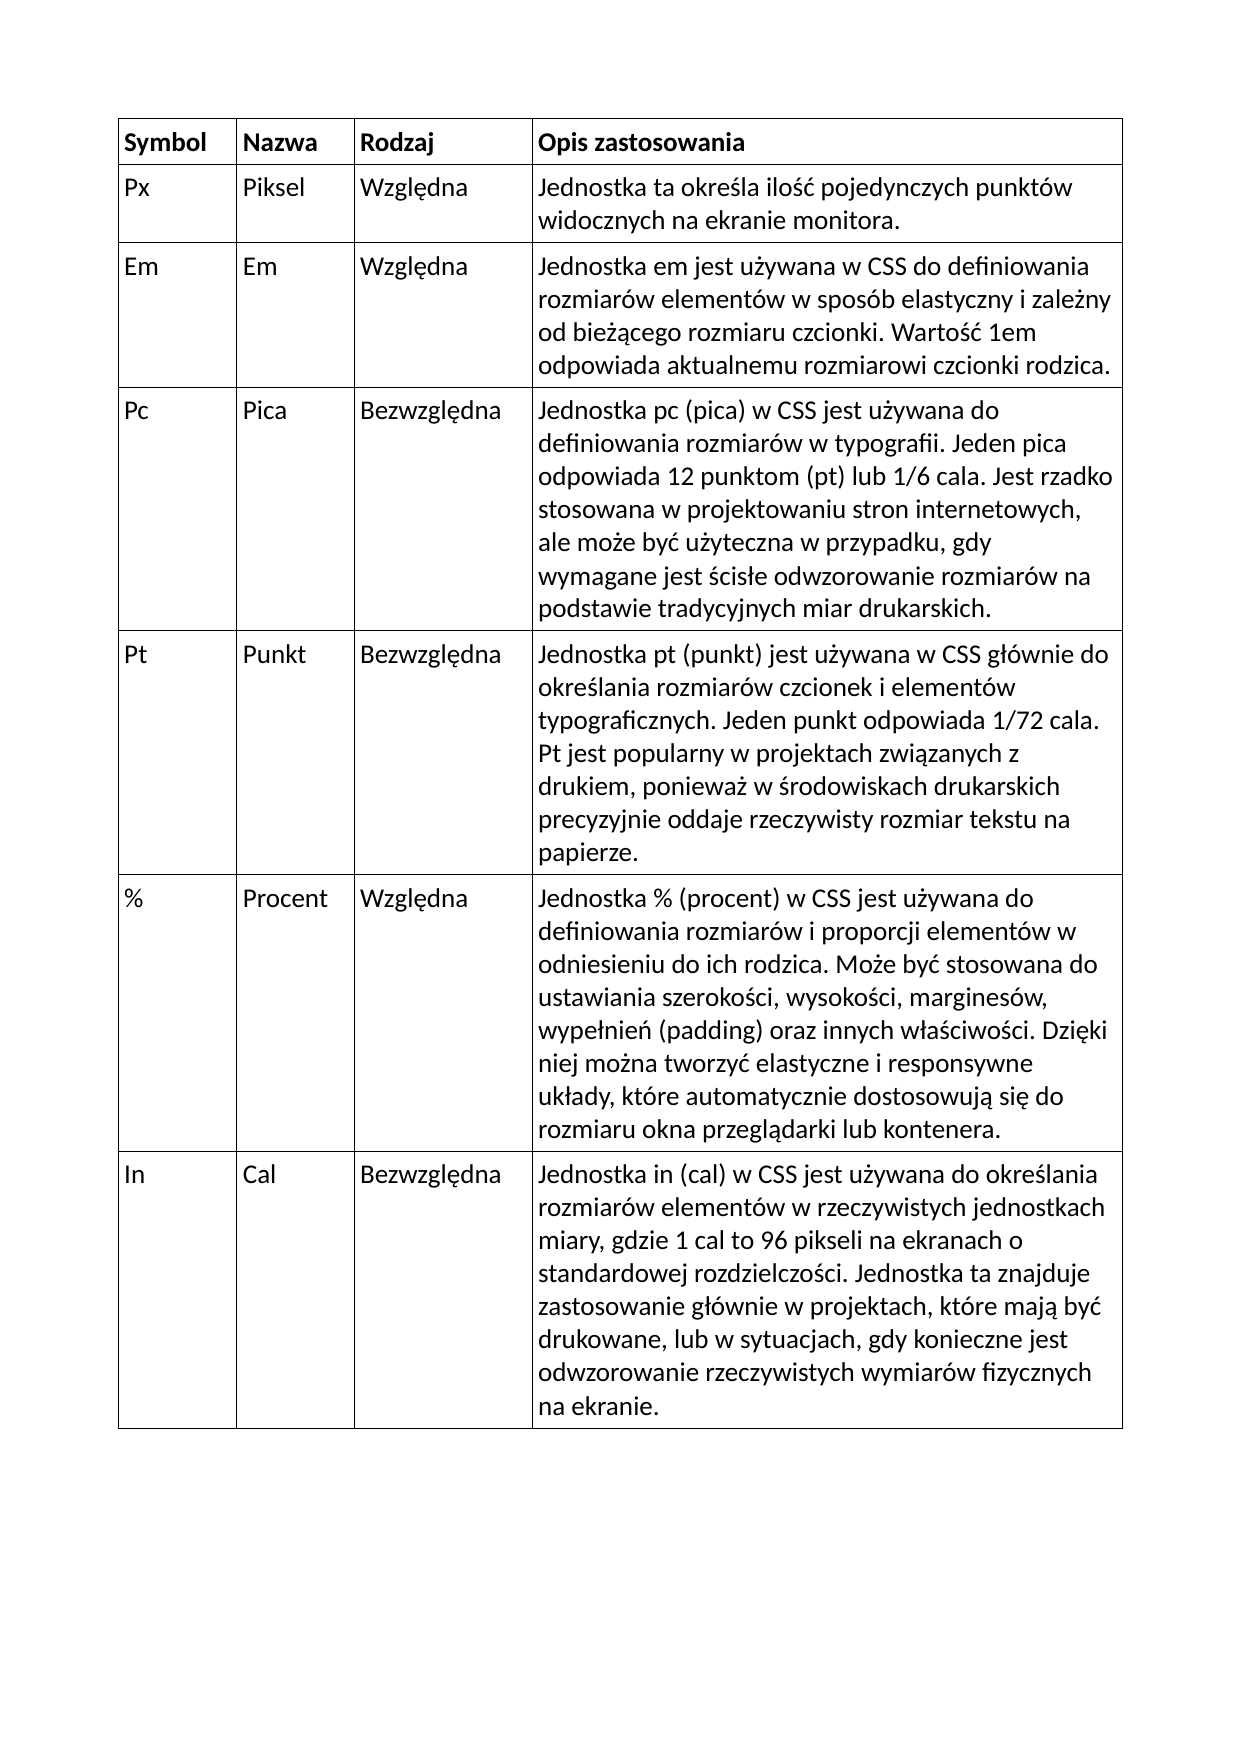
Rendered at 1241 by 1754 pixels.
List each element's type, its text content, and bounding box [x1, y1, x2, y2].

table_cell Em [237, 243, 354, 387]
table_cell Px [119, 165, 236, 242]
table_cell Jednostka pc (pica) w CSS jest używana do definiowania rozmiarów w typografii. Jeden pica odpowiada 12 punktom (pt) lub 1/6 cala. Jest rzadko stosowana w projektowaniu stron internetowych, ale może być użyteczna w przypadku, gdy wymagane jest ścisłe odwzorowanie rozmiarów na podstawie tradycyjnych miar drukarskich. [533, 388, 1122, 630]
table_cell In [119, 1152, 236, 1427]
table_cell Bezwzględna [355, 1152, 532, 1427]
table_cell Em [119, 243, 236, 387]
table_header Opis zastosowania [533, 119, 1122, 164]
table_cell Bezwzględna [355, 631, 532, 874]
table_cell Pt [119, 631, 236, 874]
table_cell Punkt [237, 631, 354, 874]
table_cell Względna [355, 243, 532, 387]
table_cell Jednostka em jest używana w CSS do definiowania rozmiarów elementów w sposób elastyczny i zależny od bieżącego rozmiaru czcionki. Wartość 1em odpowiada aktualnemu rozmiarowi czcionki rodzica. [533, 243, 1122, 387]
table_cell Bezwzględna [355, 388, 532, 630]
table_header Symbol [119, 119, 236, 164]
table_cell Procent [237, 875, 354, 1151]
table_header Rodzaj [355, 119, 532, 164]
table_cell Pc [119, 388, 236, 630]
table_cell Jednostka % (procent) w CSS jest używana do definiowania rozmiarów i proporcji elementów w odniesieniu do ich rodzica. Może być stosowana do ustawiania szerokości, wysokości, marginesów, wypełnień (padding) oraz innych właściwości. Dzięki niej można tworzyć elastyczne i responsywne układy, które automatycznie dostosowują się do rozmiaru okna przeglądarki lub kontenera. [533, 875, 1122, 1151]
table_cell Cal [237, 1152, 354, 1427]
table_header Nazwa [237, 119, 354, 164]
table_cell Pica [237, 388, 354, 630]
table_cell % [119, 875, 236, 1151]
table_cell Względna [355, 875, 532, 1151]
table_cell Piksel [237, 165, 354, 242]
table_cell Jednostka in (cal) w CSS jest używana do określania rozmiarów elementów w rzeczywistych jednostkach miary, gdzie 1 cal to 96 pikseli na ekranach o standardowej rozdzielczości. Jednostka ta znajduje zastosowanie głównie w projektach, które mają być drukowane, lub w sytuacjach, gdy konieczne jest odwzorowanie rzeczywistych wymiarów fizycznych na ekranie. [533, 1152, 1122, 1427]
table_cell Względna [355, 165, 532, 242]
table_cell Jednostka pt (punkt) jest używana w CSS głównie do określania rozmiarów czcionek i elementów typograficznych. Jeden punkt odpowiada 1/72 cala. Pt jest popularny w projektach związanych z drukiem, ponieważ w środowiskach drukarskich precyzyjnie oddaje rzeczywisty rozmiar tekstu na papierze. [533, 631, 1122, 874]
table_cell Jednostka ta określa ilość pojedynczych punktów widocznych na ekranie monitora. [533, 165, 1122, 242]
